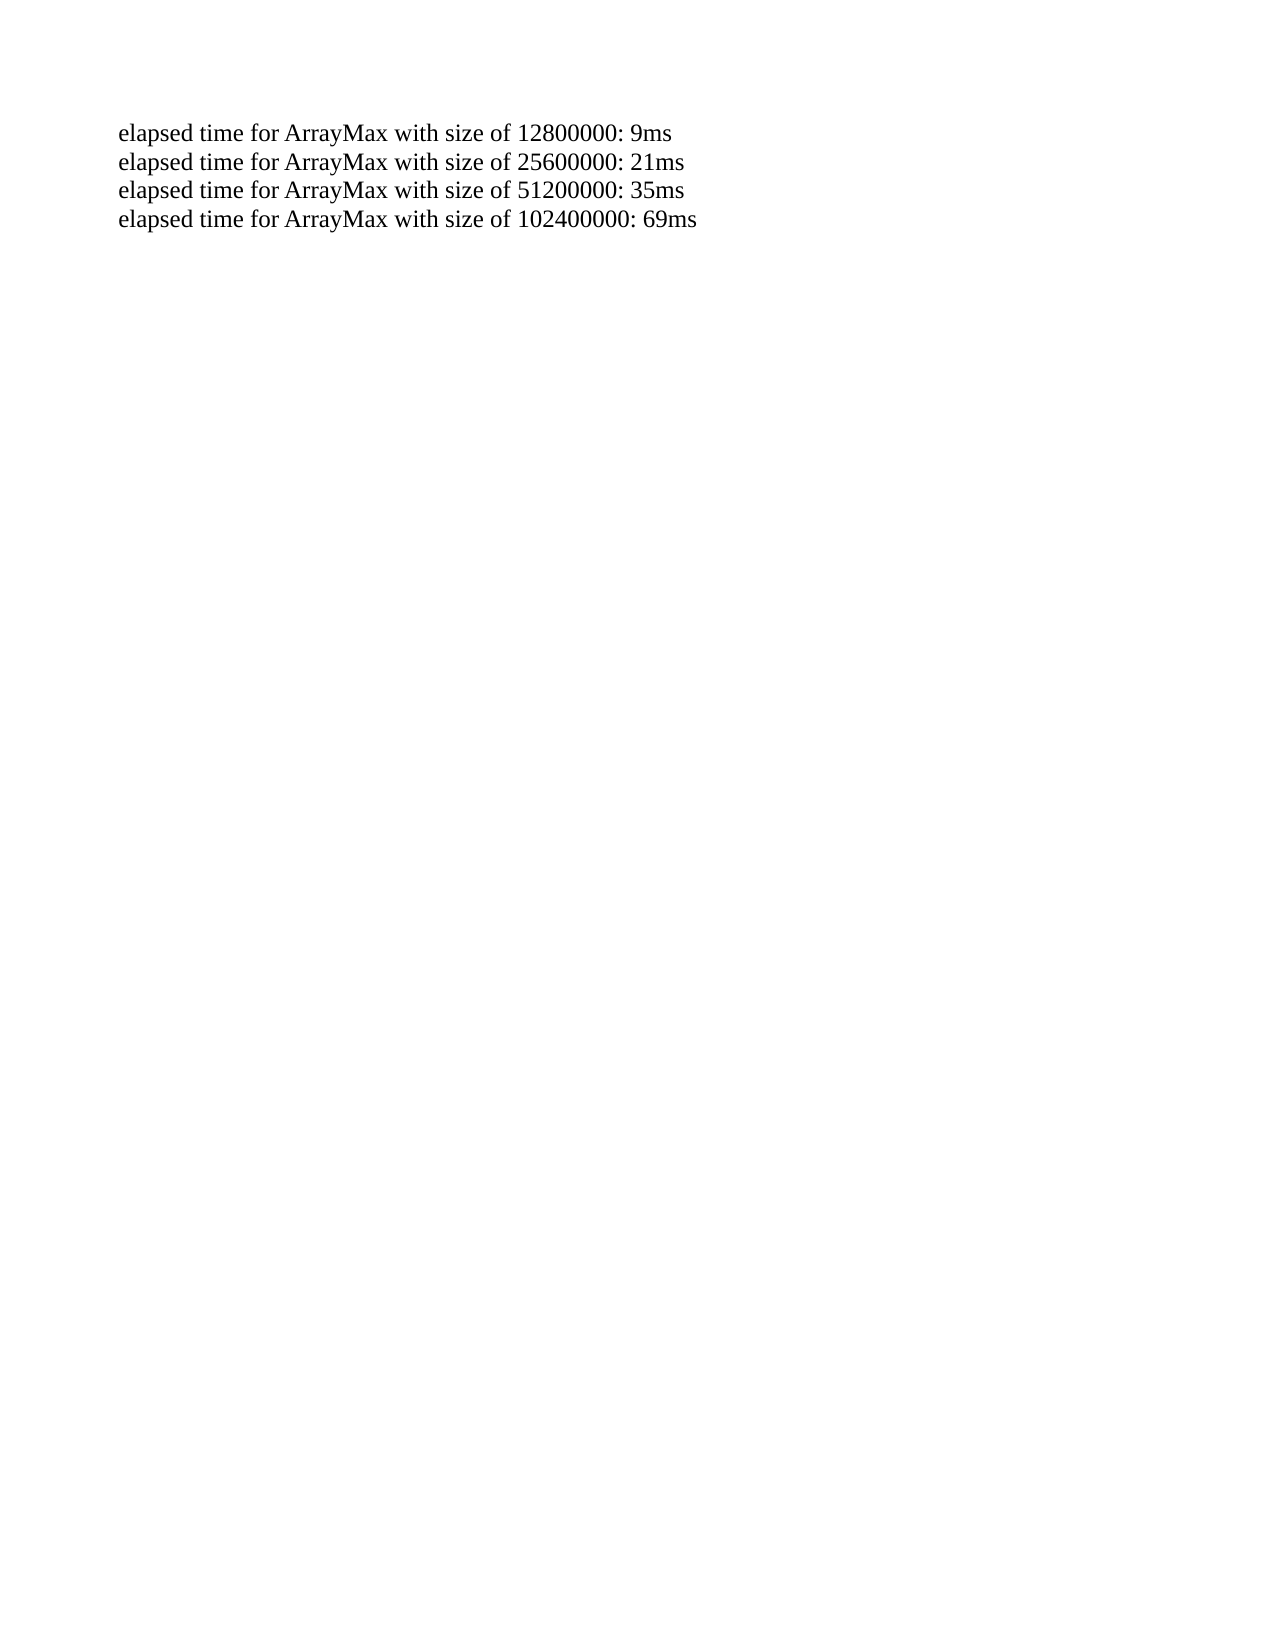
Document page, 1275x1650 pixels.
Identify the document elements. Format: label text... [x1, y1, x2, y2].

text elapsed time for ArrayMax with size of 102400000: 69ms [118, 204, 1157, 233]
text elapsed time for ArrayMax with size of 25600000: 21ms [118, 147, 1157, 176]
text elapsed time for ArrayMax with size of 12800000: 9ms [118, 118, 1157, 147]
text elapsed time for ArrayMax with size of 51200000: 35ms [118, 176, 1157, 204]
